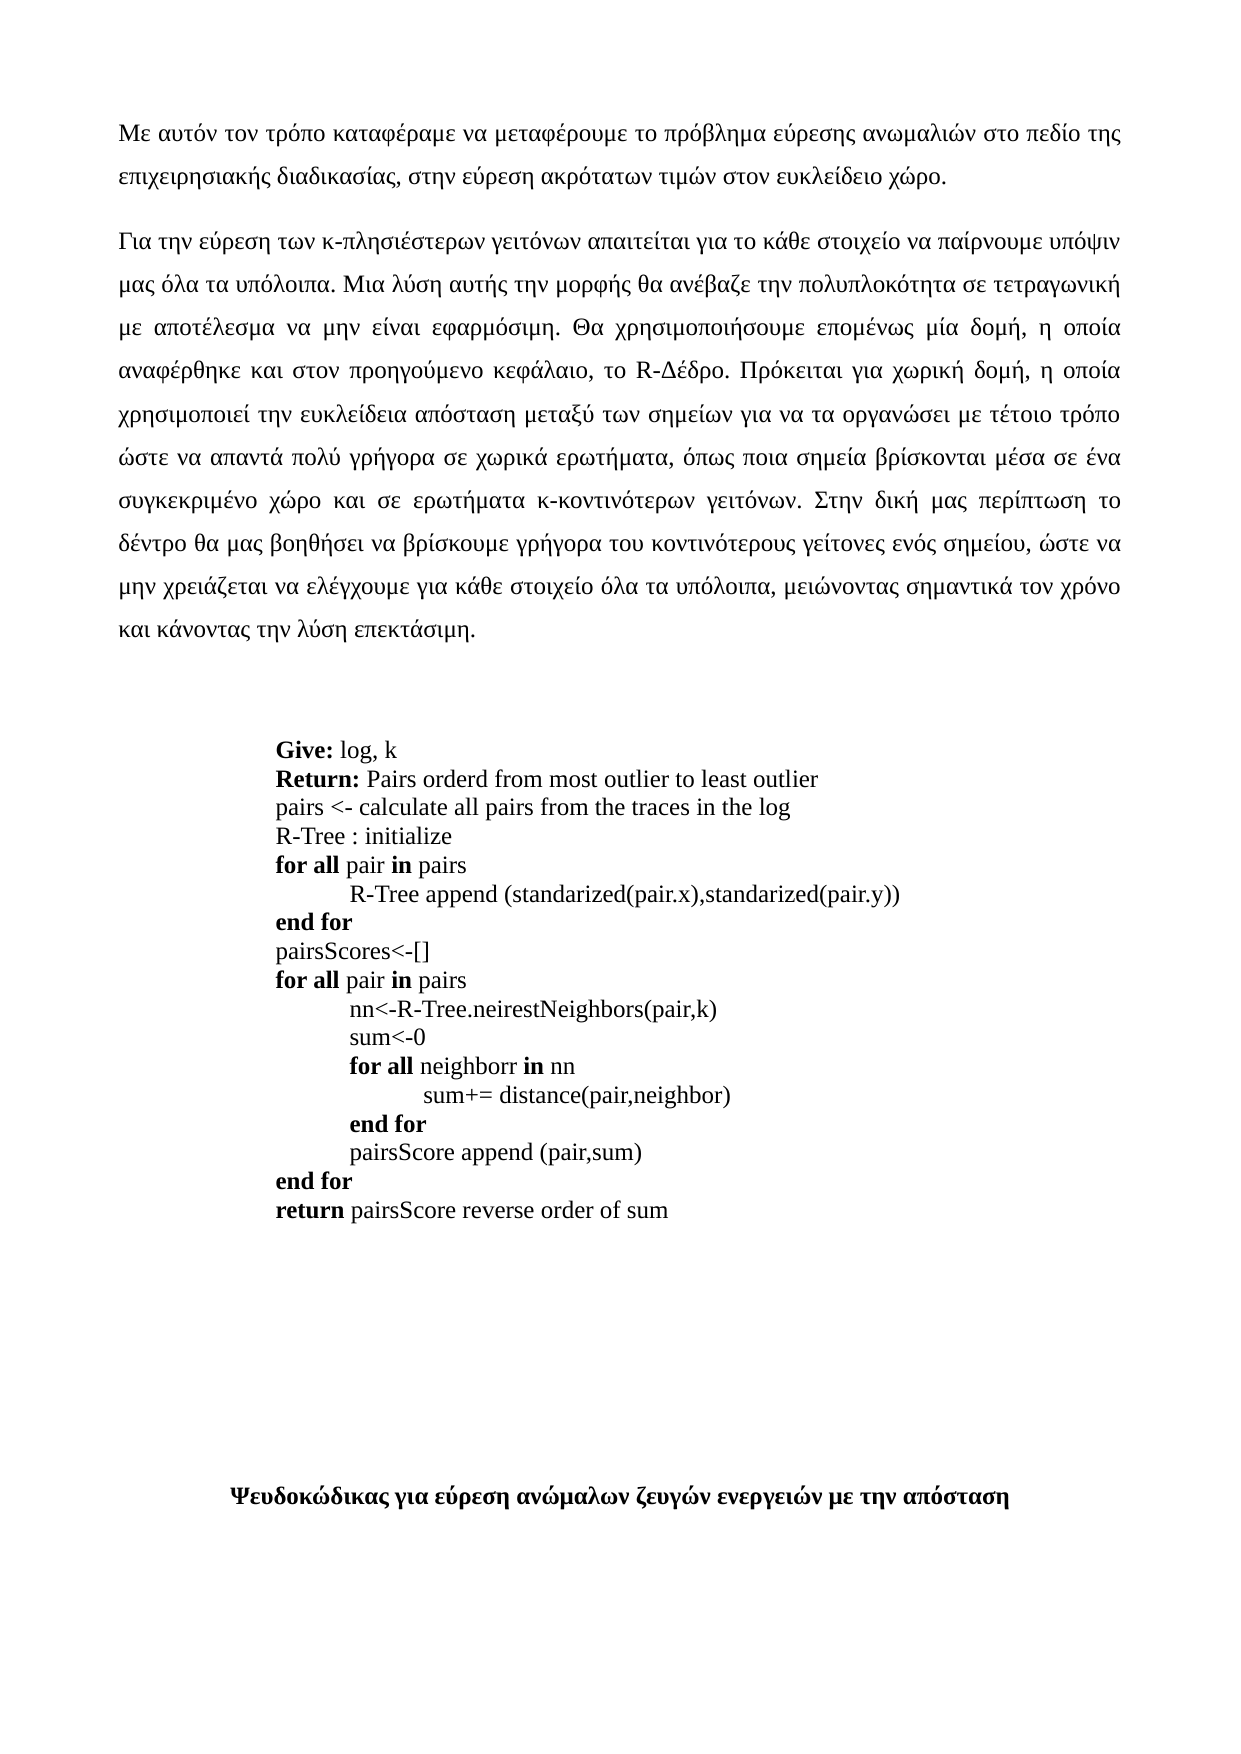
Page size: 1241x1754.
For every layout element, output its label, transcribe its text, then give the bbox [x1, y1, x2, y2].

text nn<-R-Tree.neirestNeighbors(pair,k) [275, 994, 1024, 1022]
text sum<-0 [275, 1022, 1024, 1051]
text pairs <- calculate all pairs from the traces in the log [275, 792, 1024, 821]
text for all neighborr in nn [275, 1051, 1024, 1080]
text for all pair in pairs [275, 850, 1024, 879]
text R-Tree append (standarized(pair.x),standarized(pair.y)) [275, 879, 1024, 907]
text Για την εύρεση των κ-πλησιέστερων γειτόνων απαιτείται για το κάθε στοιχείο να παίρνουμε υπόψιν μας όλα τα υπόλοιπα. Μια λύση αυτής την μορφής θα ανέβαζε την πολυπλοκότητα σε τετραγωνική με αποτέλεσμα να μην είναι εφαρμόσιμη. Θα χρησιμοποιήσουμε επομένως μία δομή, η οποία αναφέρθηκε και στον προηγούμενο κεφάλαιο, το R-Δέδρο. Πρόκειται για χωρική δομή, η οποία χρησιμοποιεί την ευκλείδεια απόσταση μεταξύ των σημείων για να τα οργανώσει με τέτοιο τρόπο ώστε να απαντά πολύ γρήγορα σε χωρικά ερωτήματα, όπως ποια σημεία βρίσκονται μέσα σε ένα συγκεκριμένο χώρο και σε ερωτήματα κ-κοντινότερων γειτόνων. Στην δική μας περίπτωση το δέντρο θα μας βοηθήσει να βρίσκουμε γρήγορα του κοντινότερους γείτονες ενός σημείου, ώστε να μην χρειάζεται να ελέγχουμε για κάθε στοιχείο όλα τα υπόλοιπα, μειώνοντας σημαντικά τον χρόνο και κάνοντας την λύση επεκτάσιμη. [118, 226, 1122, 643]
text pairsScore append (pair,sum) [275, 1137, 1024, 1166]
text sum+= distance(pair,neighbor) [275, 1080, 1024, 1109]
text Με αυτόν τον τρόπο καταφέραμε να μεταφέρουμε το πρόβλημα εύρεσης ανωμαλιών στο πεδίο της επιχειρησιακής διαδικασίας, στην εύρεση ακρότατων τιμών στον ευκλείδειο χώρο. [118, 118, 1122, 190]
text R-Tree : initialize [275, 821, 1024, 850]
text end for [275, 907, 1024, 936]
text pairsScores<-[] [275, 936, 1024, 965]
text end for [275, 1109, 1024, 1137]
text Ψευδοκώδικας για εύρεση ανώμαλων ζευγών ενεργειών με την απόσταση [118, 744, 1122, 1509]
text return pairsScore reverse order of sum [275, 1195, 1024, 1224]
text Return: Pairs orderd from most outlier to least outlier [275, 764, 1024, 792]
text end for [275, 1166, 1024, 1195]
text for all pair in pairs [275, 965, 1024, 994]
text Give: log, k [275, 735, 1024, 764]
